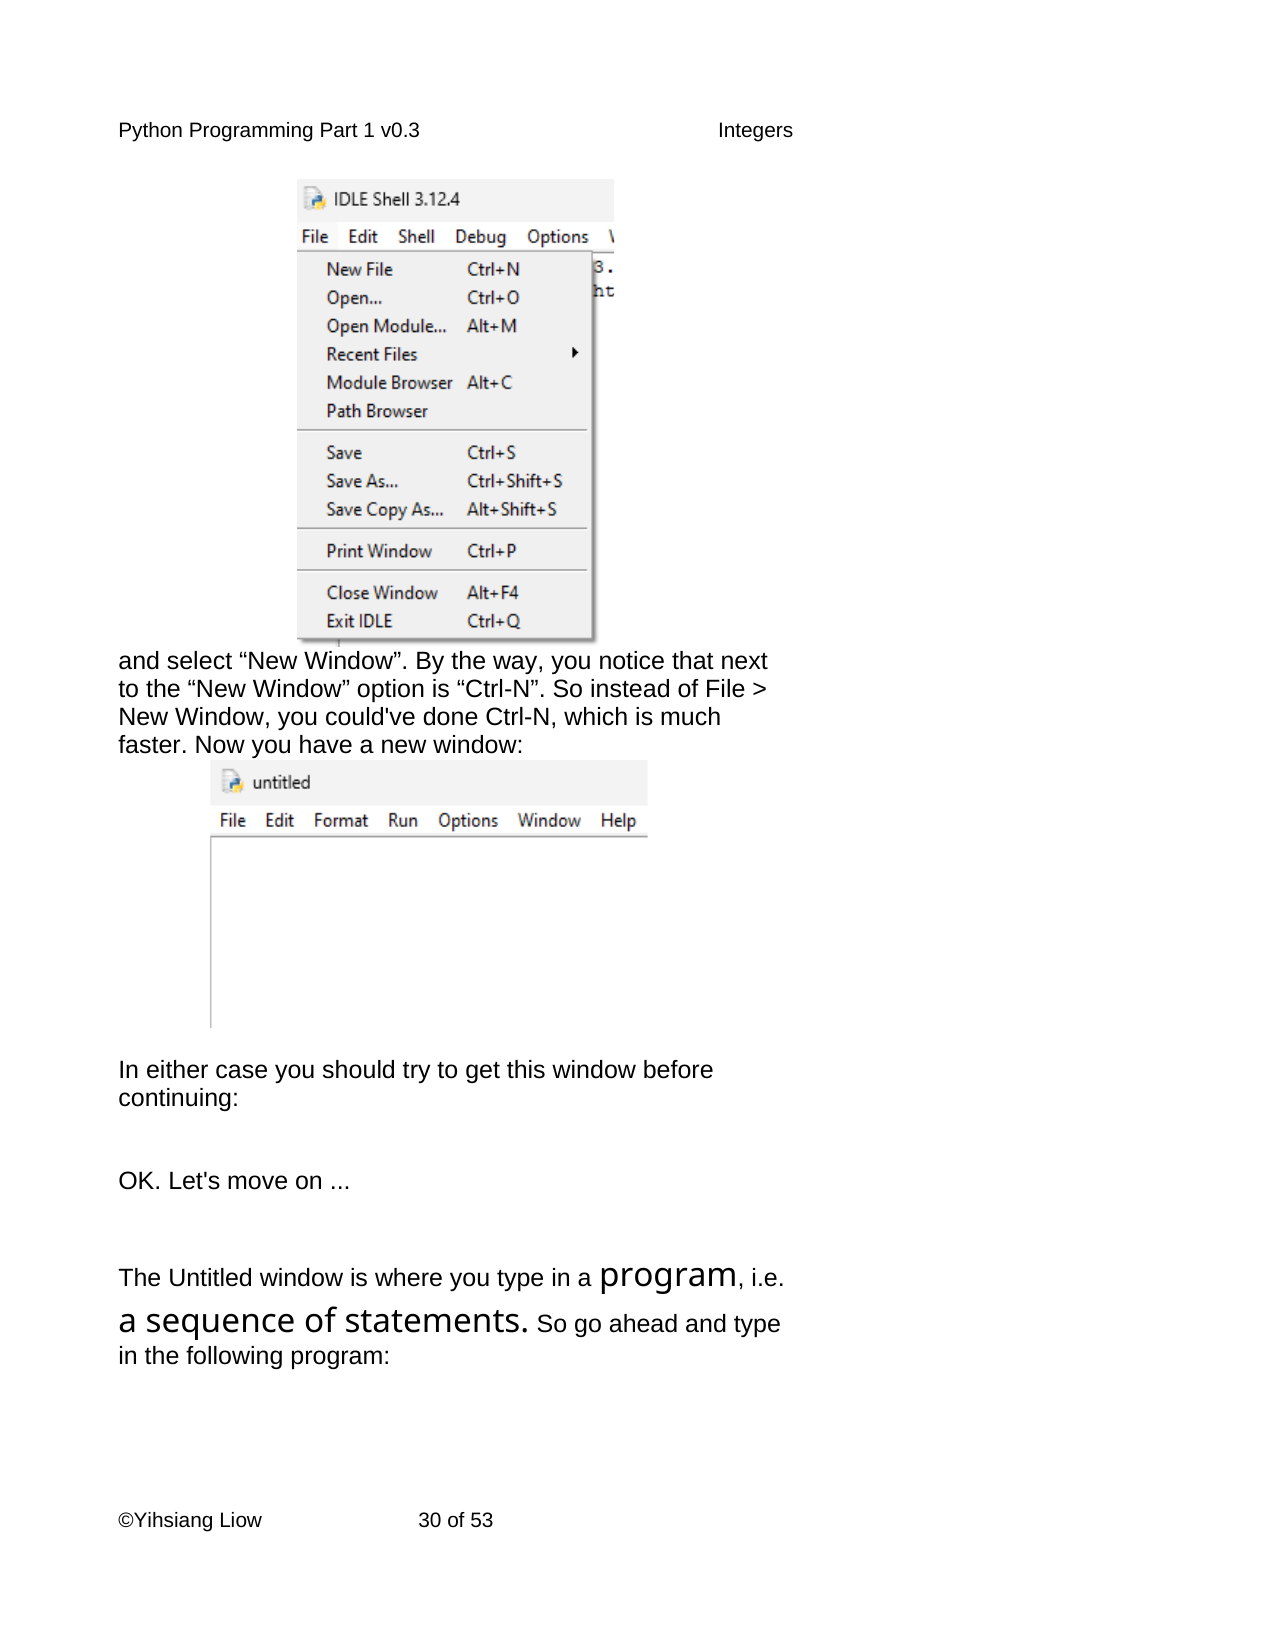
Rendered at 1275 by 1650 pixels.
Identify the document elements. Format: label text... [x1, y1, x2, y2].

text and select “New Window”. By the way, you notice that next to the “New Window” option is “Ctrl-N”. So instead of File > New Window, you could've done Ctrl-N, which is much faster. Now you have a new window: [118, 171, 793, 758]
picture [297, 179, 615, 647]
text The Untitled window is where you type in a program, i.e. a sequence of statements. So go ahead and type in the following program: [118, 1251, 793, 1370]
text In either case you should try to get this window before continuing: [118, 1056, 793, 1111]
picture [210, 760, 648, 1028]
text OK. Let's move on ... [118, 1167, 793, 1195]
